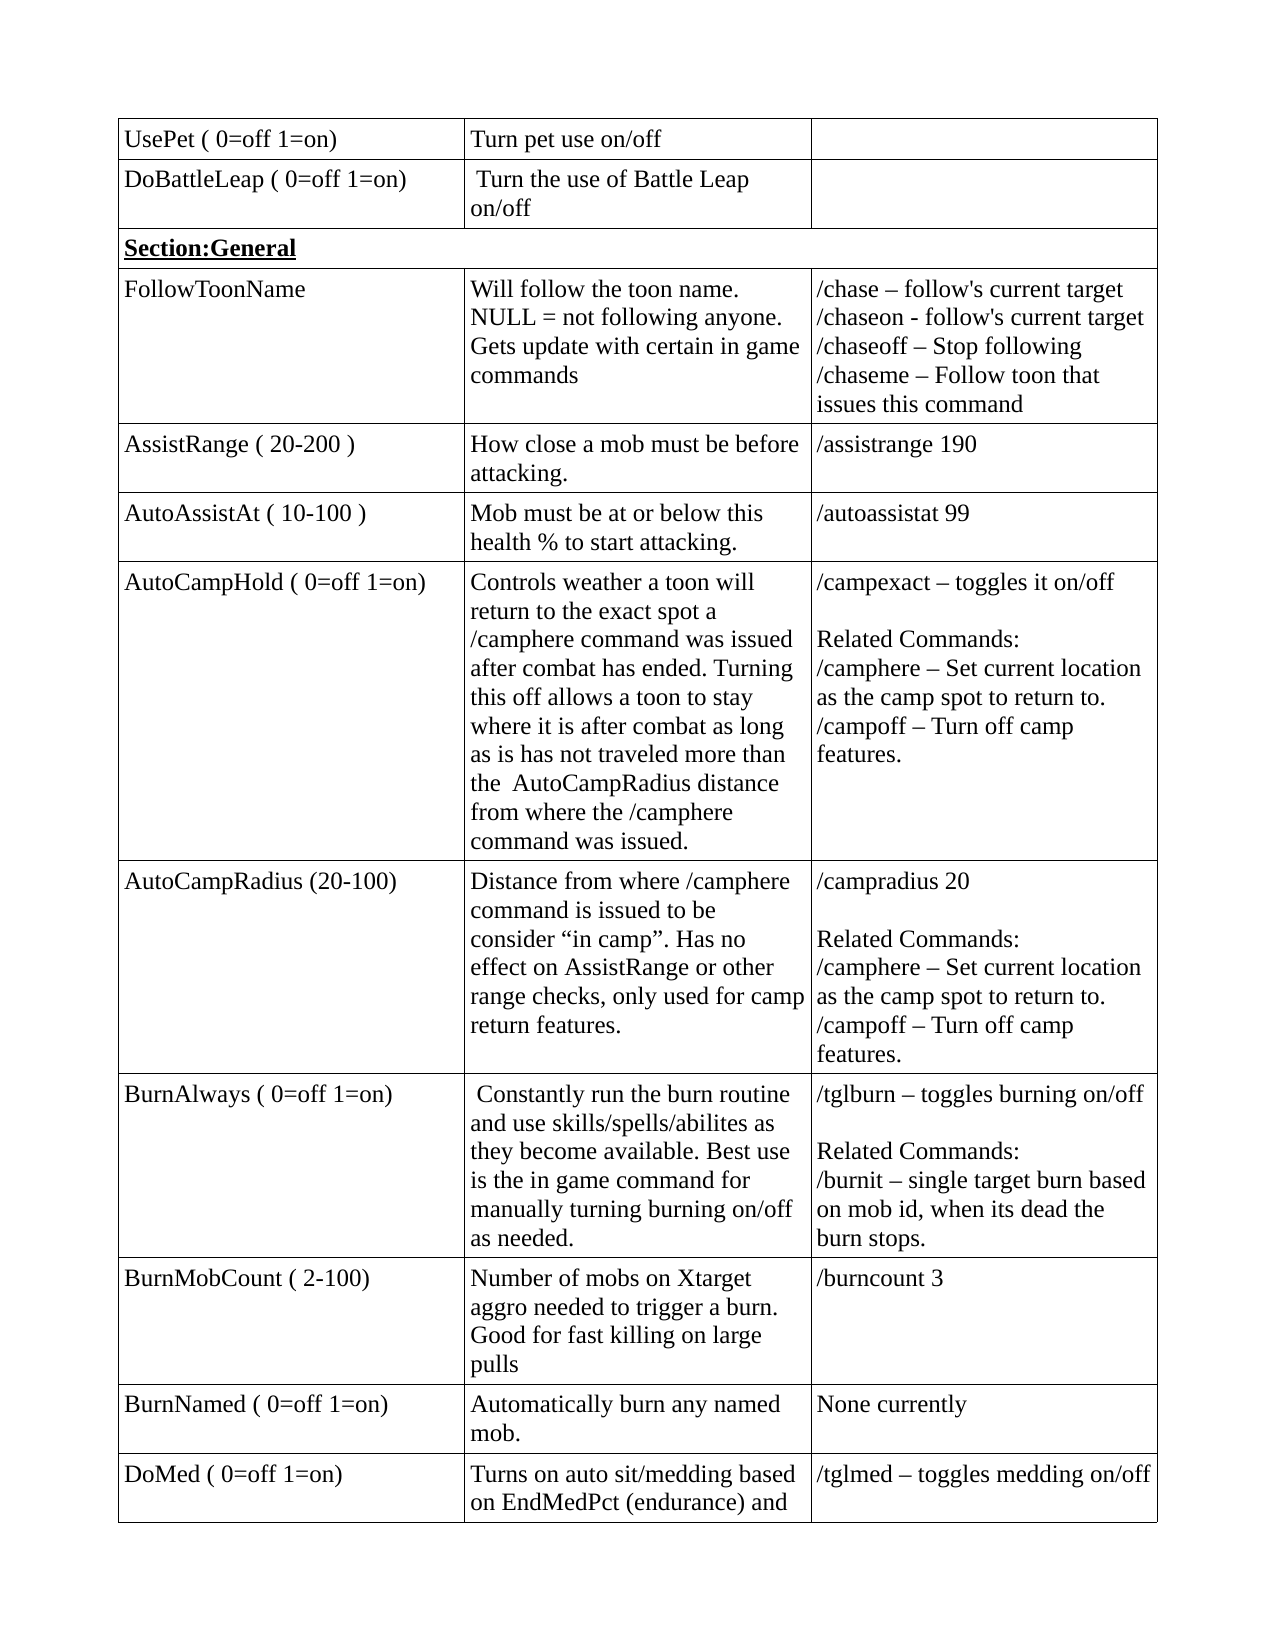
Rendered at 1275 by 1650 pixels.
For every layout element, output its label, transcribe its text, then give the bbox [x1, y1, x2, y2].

table_cell /tglmed – toggles medding on/off [812, 1454, 1157, 1522]
table_cell Turn pet use on/off [465, 119, 811, 158]
table_cell BurnNamed ( 0=off 1=on) [119, 1385, 464, 1453]
table_cell Section:General [119, 229, 1157, 268]
table_cell AutoAssistAt ( 10-100 ) [119, 493, 464, 561]
table_cell Turns on auto sit/medding based on EndMedPct (endurance) and [465, 1454, 811, 1522]
table_cell DoMed ( 0=off 1=on) [119, 1454, 464, 1522]
table_cell AutoCampRadius (20-100) [119, 861, 464, 1073]
table_cell DoBattleLeap ( 0=off 1=on) [119, 160, 464, 227]
table_cell Turn the use of Battle Leap on/off [465, 160, 811, 227]
table_cell Will follow the toon name. NULL = not following anyone. Gets update with certain in game commands [465, 269, 811, 423]
table_cell UsePet ( 0=off 1=on) [119, 119, 464, 158]
table_cell /campexact – toggles it on/off Related Commands: /camphere – Set current location as the camp spot to return to. /campoff – Turn off camp features. [812, 562, 1157, 860]
table_cell /burncount 3 [812, 1258, 1157, 1384]
table_cell [812, 119, 1157, 158]
table_cell None currently [812, 1385, 1157, 1453]
table_cell Number of mobs on Xtarget aggro needed to trigger a burn. Good for fast killing on large pulls [465, 1258, 811, 1384]
table_cell /assistrange 190 [812, 424, 1157, 492]
table_cell /campradius 20 Related Commands: /camphere – Set current location as the camp spot to return to. /campoff – Turn off camp features. [812, 861, 1157, 1073]
table_cell How close a mob must be before attacking. [465, 424, 811, 492]
table_cell Automatically burn any named mob. [465, 1385, 811, 1453]
table_cell Controls weather a toon will return to the exact spot a /camphere command was issued after combat has ended. Turning this off allows a toon to stay where it is after combat as long as is has not traveled more than the AutoCampRadius distance from where the /camphere command was issued. [465, 562, 811, 860]
table_cell Constantly run the burn routine and use skills/spells/abilites as they become available. Best use is the in game command for manually turning burning on/off as needed. [465, 1074, 811, 1257]
table_cell FollowToonName [119, 269, 464, 423]
table_cell Distance from where /camphere command is issued to be consider “in camp”. Has no effect on AssistRange or other range checks, only used for camp return features. [465, 861, 811, 1073]
table_cell /tglburn – toggles burning on/off Related Commands: /burnit – single target burn based on mob id, when its dead the burn stops. [812, 1074, 1157, 1257]
table_cell [812, 160, 1157, 227]
table_cell AutoCampHold ( 0=off 1=on) [119, 562, 464, 860]
table_cell BurnAlways ( 0=off 1=on) [119, 1074, 464, 1257]
table_cell /chase – follow's current target /chaseon - follow's current target /chaseoff – Stop following /chaseme – Follow toon that issues this command [812, 269, 1157, 423]
table_cell /autoassistat 99 [812, 493, 1157, 561]
table_cell Mob must be at or below this health % to start attacking. [465, 493, 811, 561]
table_cell BurnMobCount ( 2-100) [119, 1258, 464, 1384]
table_cell AssistRange ( 20-200 ) [119, 424, 464, 492]
